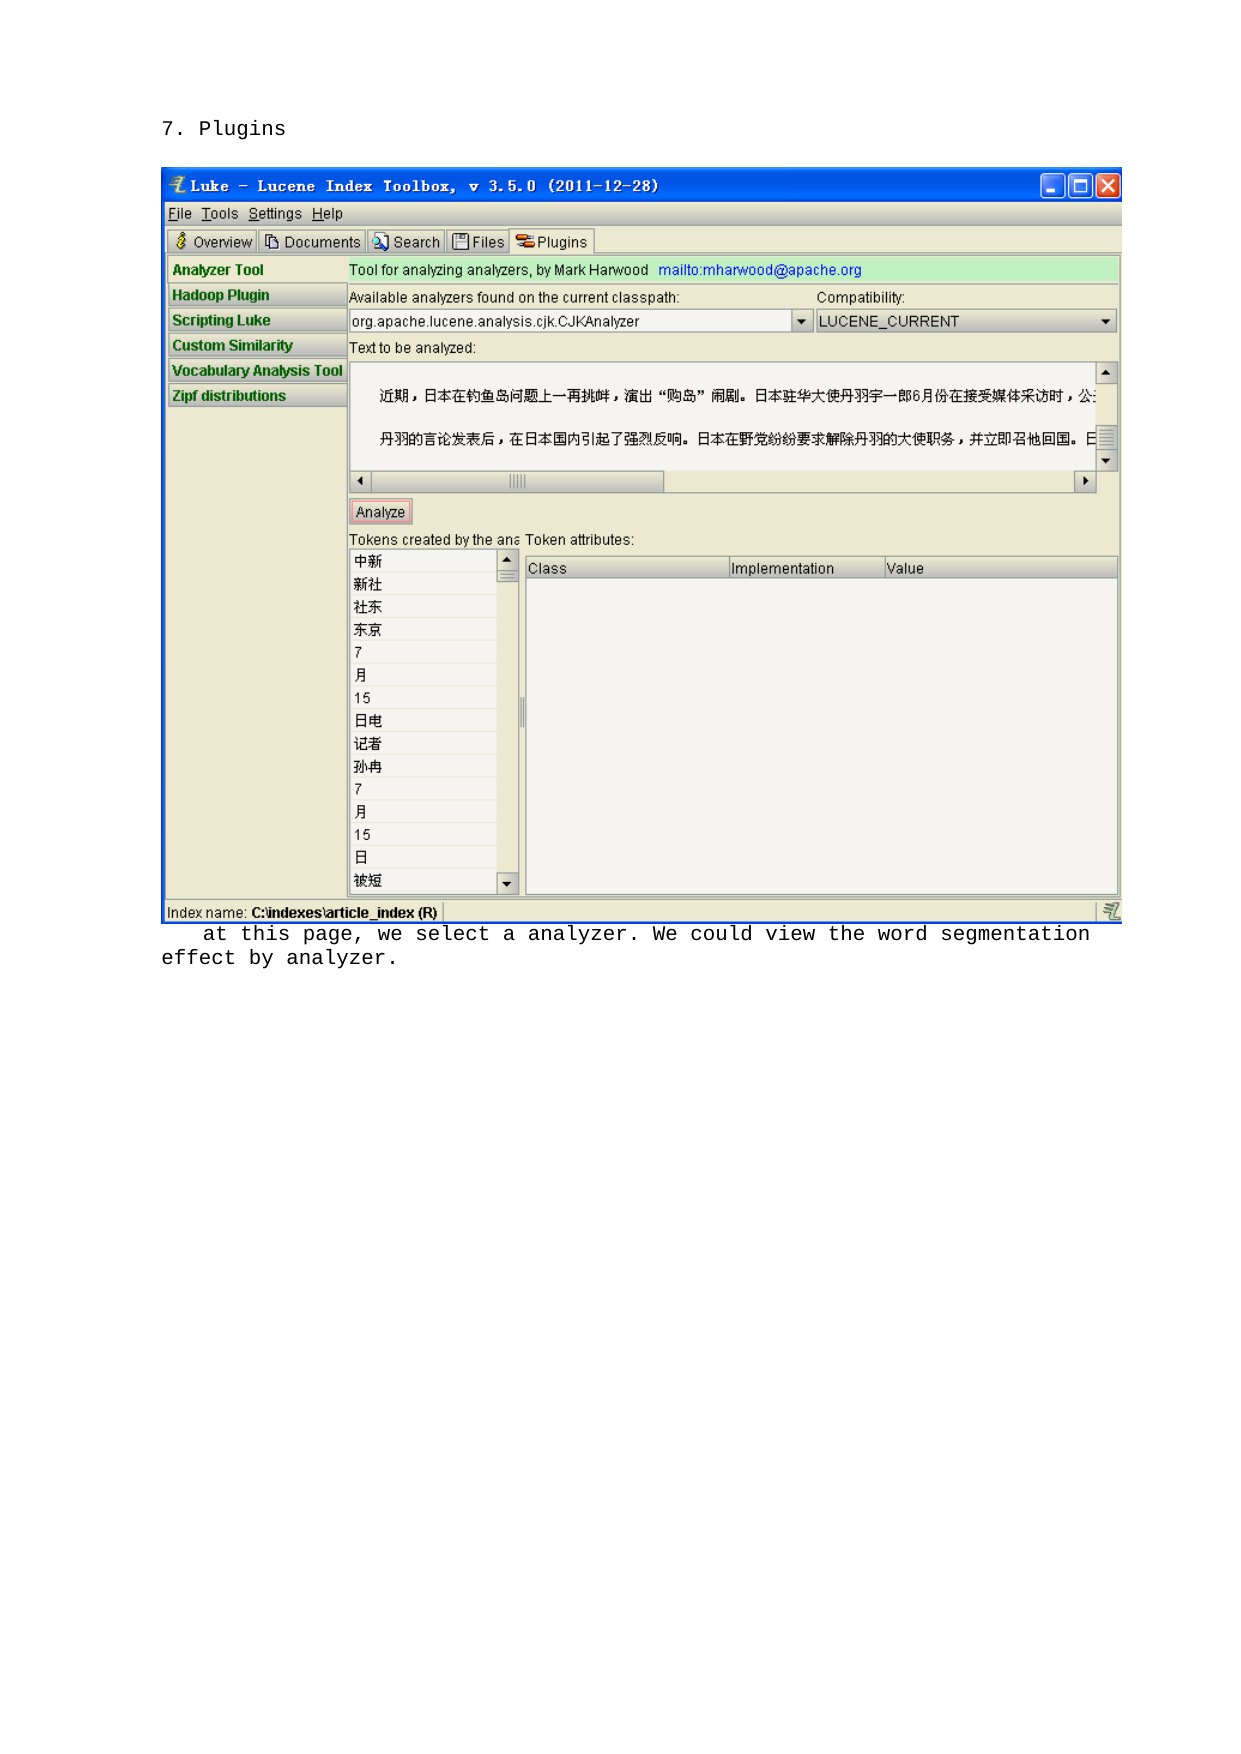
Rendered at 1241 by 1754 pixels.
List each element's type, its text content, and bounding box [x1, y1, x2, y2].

text at this page, we select a analyzer. We could view the word segmentation effect by analyzer. [161, 924, 1122, 971]
list 7. Plugins [161, 118, 1122, 142]
picture [161, 167, 1122, 924]
